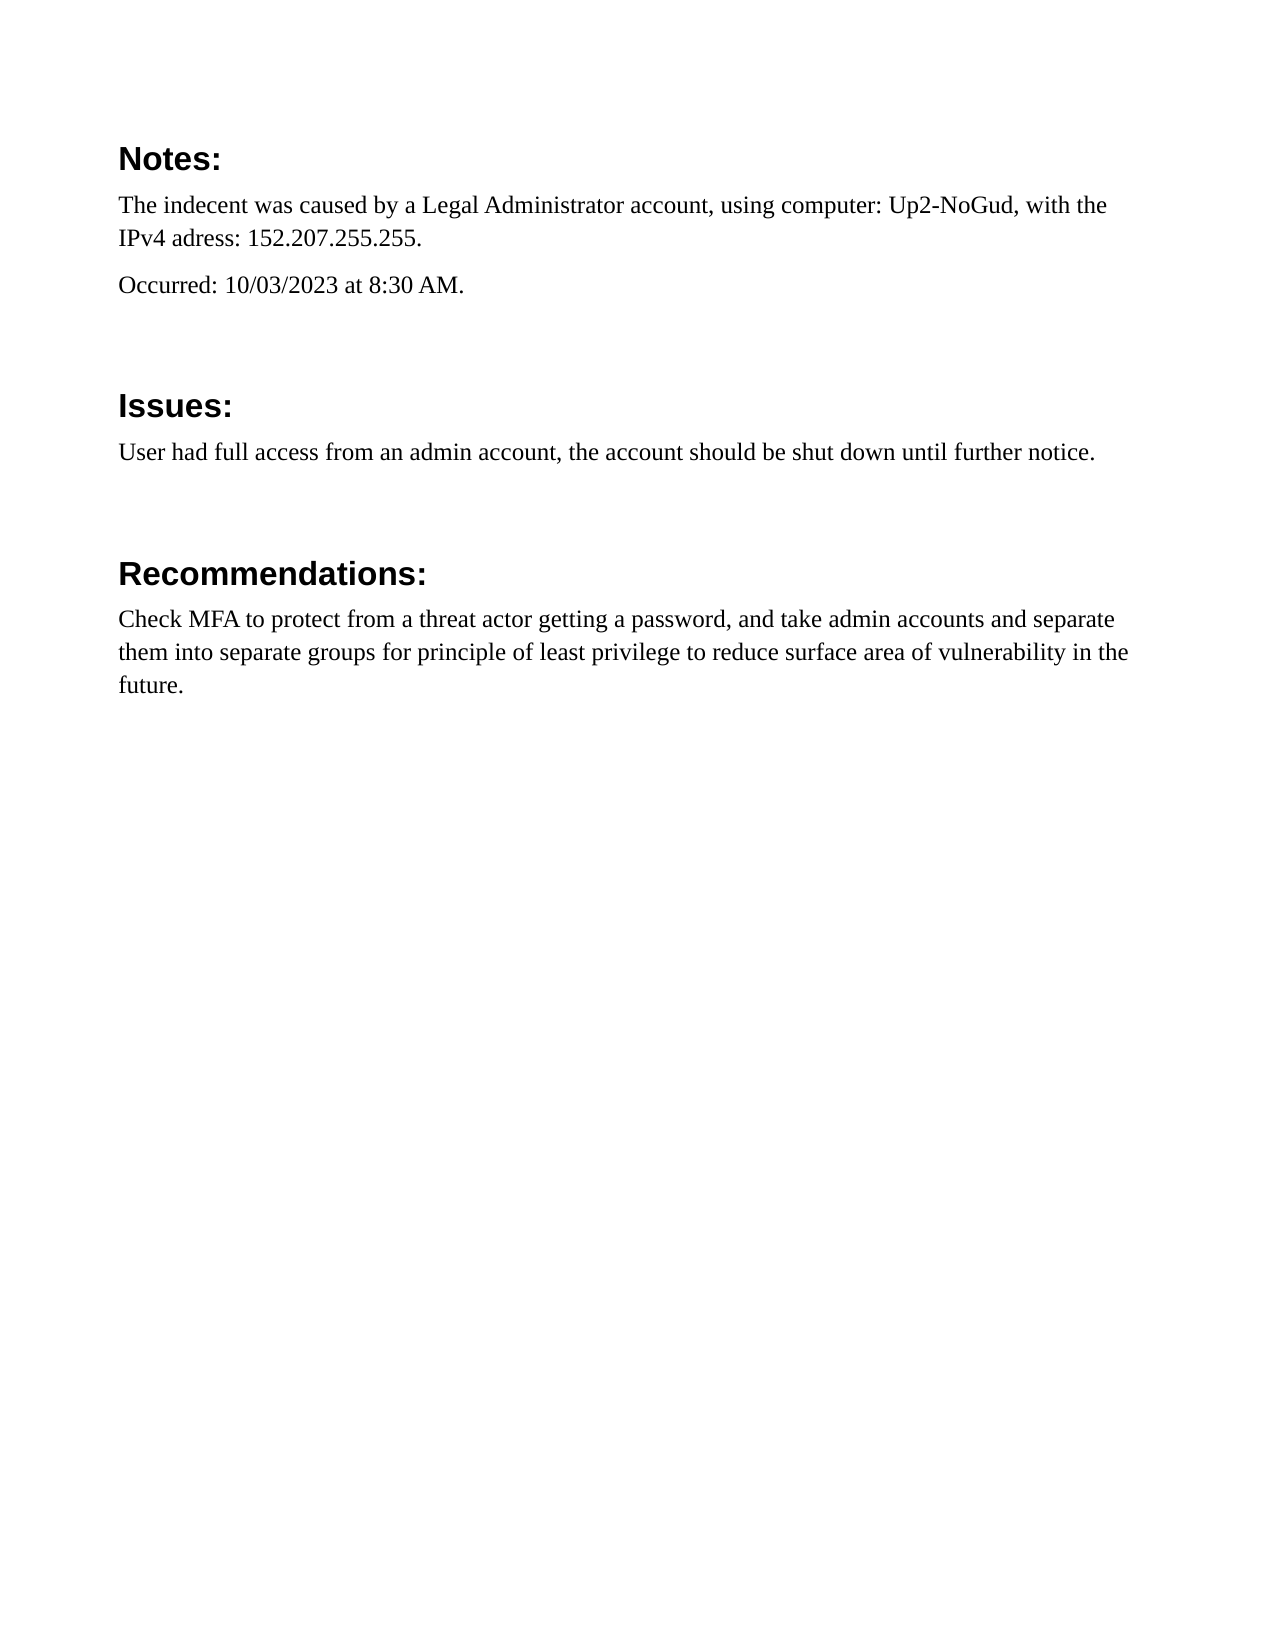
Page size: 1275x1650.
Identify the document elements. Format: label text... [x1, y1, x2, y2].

text Occurred: 10/03/2023 at 8:30 AM. [118, 271, 1157, 299]
text The indecent was caused by a Legal Administrator account, using computer: Up2-NoGud, with the IPv4 adress: 152.207.255.255. [118, 190, 1157, 252]
subtitle Notes: [118, 139, 1157, 177]
text Check MFA to protect from a threat actor getting a password, and take admin accounts and separate them into separate groups for principle of least privilege to reduce surface area of vulnerability in the future. [118, 604, 1157, 699]
subtitle Issues: [118, 387, 1157, 425]
subtitle Recommendations: [118, 553, 1157, 592]
text User had full access from an admin account, the account should be shut down until further notice. [118, 437, 1157, 466]
